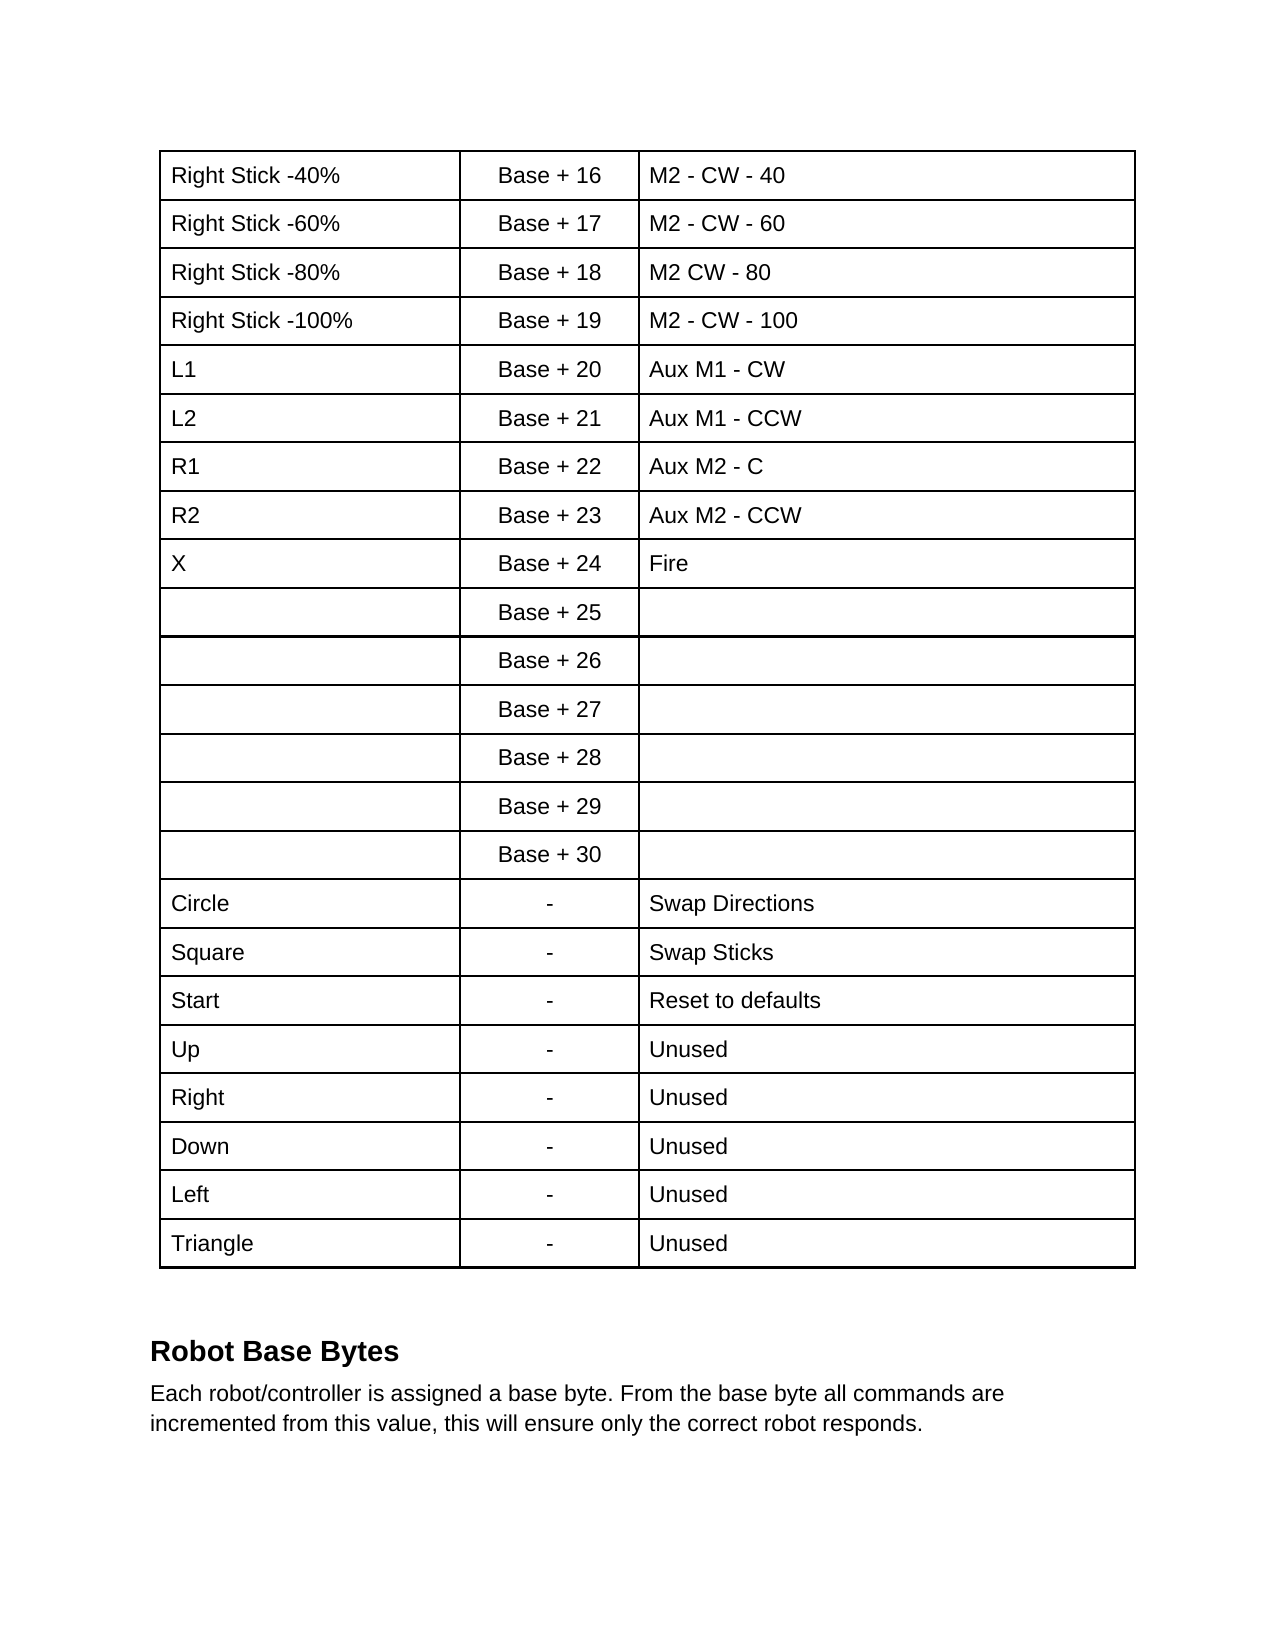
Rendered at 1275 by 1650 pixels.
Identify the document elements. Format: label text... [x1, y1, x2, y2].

table_cell [161, 783, 459, 829]
table_cell Aux M2 - C [640, 443, 1134, 490]
table_cell Unused [640, 1026, 1134, 1072]
table_cell [640, 832, 1134, 878]
table_cell - [461, 880, 638, 927]
table_cell Unused [640, 1123, 1134, 1169]
table_cell Base + 17 [461, 201, 638, 247]
table_cell Triangle [161, 1220, 459, 1266]
table_cell Right [161, 1074, 459, 1121]
table_cell [161, 832, 459, 878]
table_cell Aux M1 - CCW [640, 395, 1134, 441]
table_cell [640, 638, 1134, 684]
table_cell - [461, 1171, 638, 1218]
table_cell Base + 28 [461, 735, 638, 781]
table_cell R2 [161, 492, 459, 538]
table_cell [640, 686, 1134, 732]
table_cell Left [161, 1171, 459, 1218]
table_cell M2 - CW - 40 [640, 152, 1134, 198]
table_cell [161, 638, 459, 684]
table_cell Right Stick -100% [161, 298, 459, 344]
table_cell Fire [640, 540, 1134, 587]
table_cell - [461, 977, 638, 1024]
table_cell Base + 23 [461, 492, 638, 538]
table_cell Base + 24 [461, 540, 638, 587]
table_cell X [161, 540, 459, 587]
table_cell [640, 589, 1134, 635]
table_cell Unused [640, 1171, 1134, 1218]
table_cell Base + 20 [461, 346, 638, 393]
table_cell Base + 26 [461, 638, 638, 684]
table_cell R1 [161, 443, 459, 490]
table_cell M2 - CW - 100 [640, 298, 1134, 344]
table_cell [161, 686, 459, 732]
table_cell Unused [640, 1074, 1134, 1121]
table_cell Right Stick -40% [161, 152, 459, 198]
table_cell [640, 735, 1134, 781]
table_cell Down [161, 1123, 459, 1169]
table_cell Base + 19 [461, 298, 638, 344]
table_cell Aux M2 - CCW [640, 492, 1134, 538]
table_cell Base + 18 [461, 249, 638, 296]
table_cell Swap Directions [640, 880, 1134, 927]
table_cell Base + 16 [461, 152, 638, 198]
table_cell [640, 783, 1134, 829]
table_cell [161, 589, 459, 635]
table_cell - [461, 1220, 638, 1266]
table_cell - [461, 1026, 638, 1072]
subtitle Robot Base Bytes [150, 1335, 1125, 1368]
table_cell L2 [161, 395, 459, 441]
table_cell Start [161, 977, 459, 1024]
table_cell Reset to defaults [640, 977, 1134, 1024]
table_cell Unused [640, 1220, 1134, 1266]
table_cell Right Stick -60% [161, 201, 459, 247]
table_cell Base + 29 [461, 783, 638, 829]
table_cell Right Stick -80% [161, 249, 459, 296]
table_cell M2 - CW - 60 [640, 201, 1134, 247]
table_cell M2 CW - 80 [640, 249, 1134, 296]
table_cell [161, 735, 459, 781]
table_cell Base + 30 [461, 832, 638, 878]
table_cell Base + 27 [461, 686, 638, 732]
table_cell L1 [161, 346, 459, 393]
table_cell Up [161, 1026, 459, 1072]
table_cell - [461, 1074, 638, 1121]
table_cell Circle [161, 880, 459, 927]
table_cell Base + 25 [461, 589, 638, 635]
table_cell - [461, 929, 638, 975]
table_cell Base + 22 [461, 443, 638, 490]
table_cell - [461, 1123, 638, 1169]
table_cell Swap Sticks [640, 929, 1134, 975]
table_cell Square [161, 929, 459, 975]
table_cell Base + 21 [461, 395, 638, 441]
table_cell Aux M1 - CW [640, 346, 1134, 393]
text Each robot/controller is assigned a base byte. From the base byte all commands are incremented from this value, this will ensure only the correct robot responds. [150, 1381, 1125, 1436]
